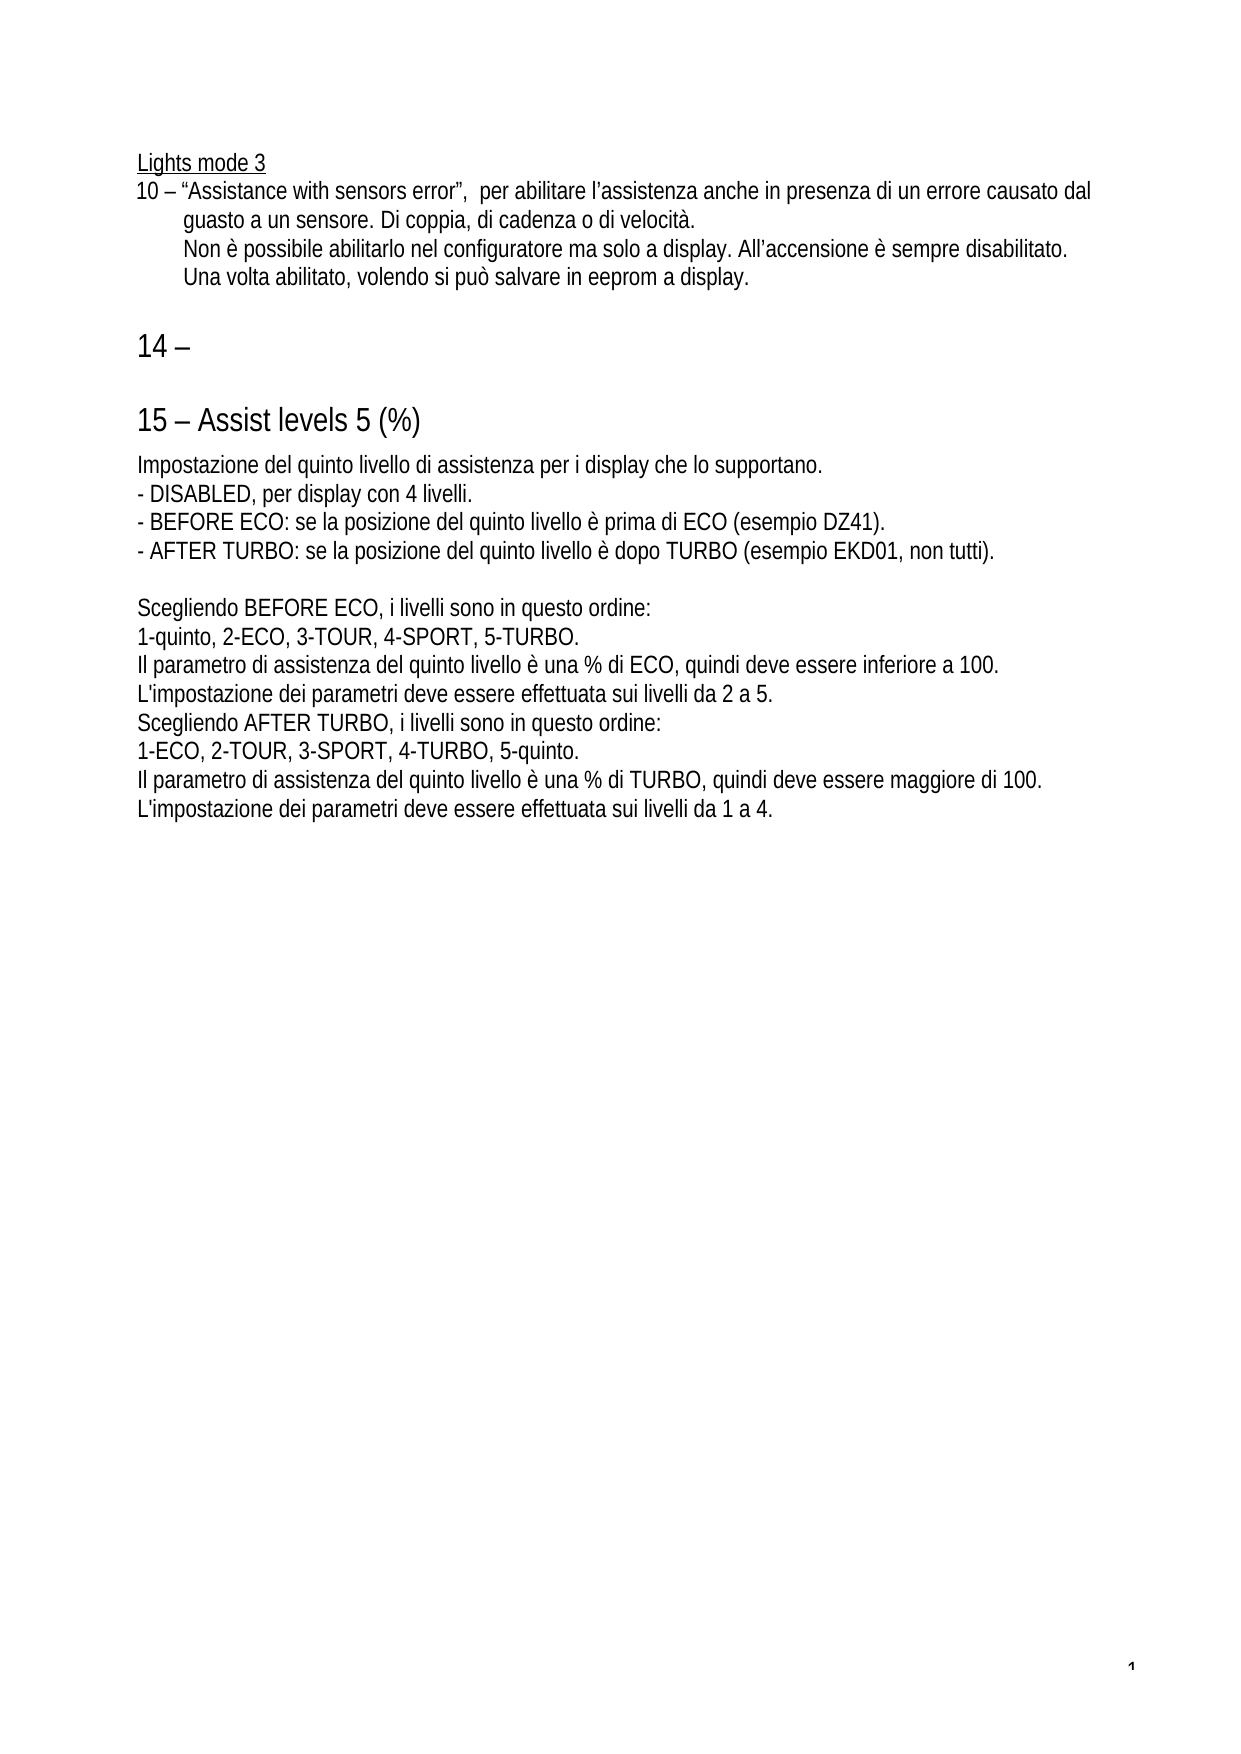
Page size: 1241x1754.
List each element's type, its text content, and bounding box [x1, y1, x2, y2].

text 10 – “Assistance with sensors error”, per abilitare l’assistenza anche in presenza di un errore causato dal guasto a un sensore. Di coppia, di cadenza o di velocità. [136, 176, 1122, 233]
text Scegliendo BEFORE ECO, i livelli sono in questo ordine: 1-quinto, 2-ECO, 3-TOUR, 4-SPORT, 5-TURBO. Il parametro di assistenza del quinto livello è una % di ECO, quindi deve essere inferiore a 100. L'impostazione dei parametri deve essere effettuata sui livelli da 2 a 5. Scegliendo AFTER TURBO, i livelli sono in questo ordine: 1-ECO, 2-TOUR, 3-SPORT, 4-TURBO, 5-quinto. Il parametro di assistenza del quinto livello è una % di TURBO, quindi deve essere maggiore di 100. L'impostazione dei parametri deve essere effettuata sui livelli da 1 a 4. [137, 593, 1122, 822]
text - BEFORE ECO: se la posizione del quinto livello è prima di ECO (esempio DZ41). [137, 507, 1122, 536]
text Impostazione del quinto livello di assistenza per i display che lo supportano. [137, 450, 1122, 478]
text Una volta abilitato, volendo si può salvare in eeprom a display. [183, 262, 1122, 291]
text Non è possibile abilitarlo nel configuratore ma solo a display. All’accensione è sempre disabilitato. [183, 233, 1122, 262]
text Lights mode 3 [137, 148, 1122, 176]
text - DISABLED, per display con 4 livelli. [137, 478, 1122, 507]
text 15 – Assist levels 5 (%) [137, 400, 1122, 438]
text - AFTER TURBO: se la posizione del quinto livello è dopo TURBO (esempio EKD01, non tutti). [137, 536, 1122, 564]
text 14 – [137, 326, 1122, 364]
